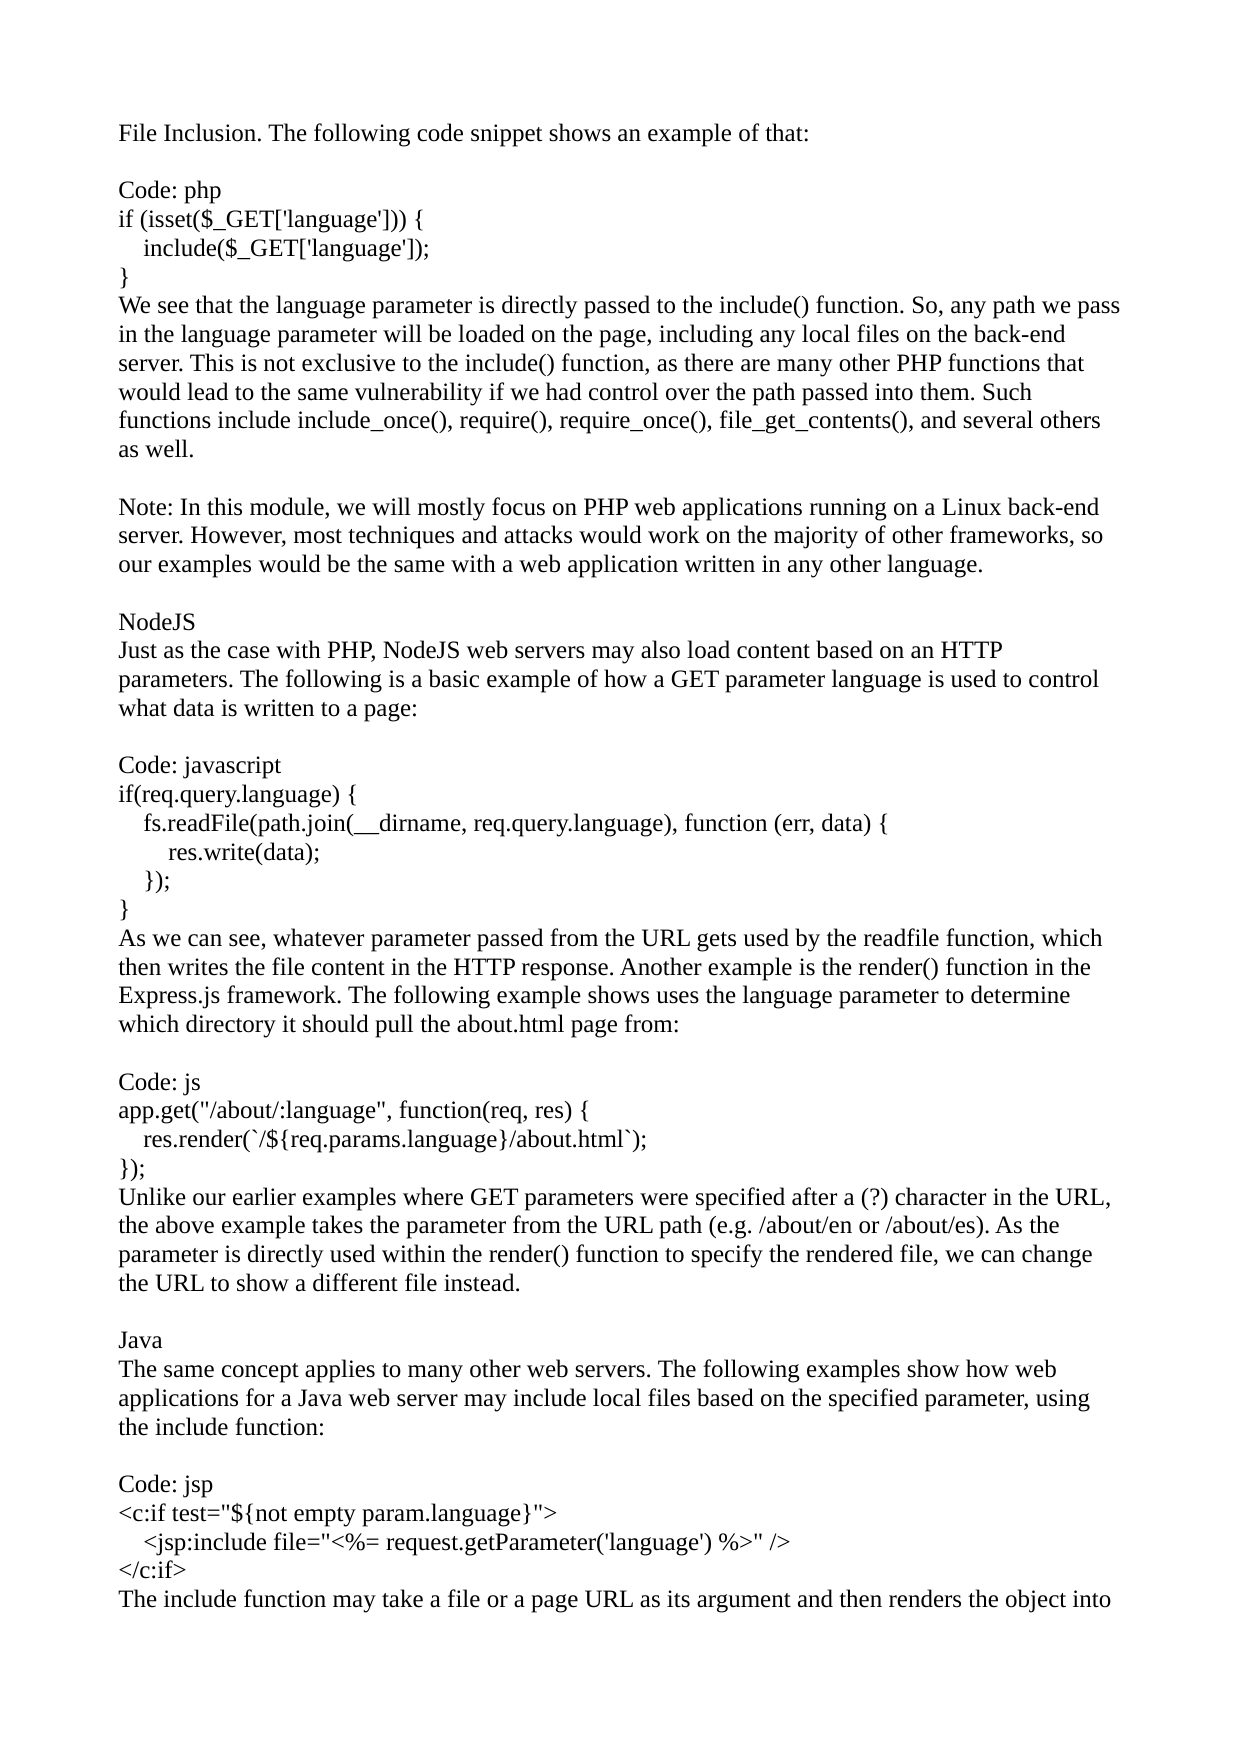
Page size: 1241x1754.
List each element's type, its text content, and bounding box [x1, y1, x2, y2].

text } [118, 262, 1122, 291]
text if(req.query.language) { [118, 779, 1122, 808]
text <jsp:include file="<%= request.getParameter('language') %>" /> [118, 1527, 1122, 1556]
text We see that the language parameter is directly passed to the include() function. So, any path we pass in the language parameter will be loaded on the page, including any local files on the back-end server. This is not exclusive to the include() function, as there are many other PHP functions that would lead to the same vulnerability if we had control over the path passed into them. Such functions include include_once(), require(), require_once(), file_get_contents(), and several others as well. [118, 291, 1122, 463]
text The include function may take a file or a page URL as its argument and then renders the object into [118, 1584, 1122, 1613]
text The same concept applies to many other web servers. The following examples show how web applications for a Java web server may include local files based on the specified parameter, using the include function: [118, 1354, 1122, 1441]
text Code: php [118, 176, 1122, 204]
text As we can see, whatever parameter passed from the URL gets used by the readfile function, which then writes the file content in the HTTP response. Another example is the render() function in the Express.js framework. The following example shows uses the language parameter to determine which directory it should pull the about.html page from: [118, 923, 1122, 1038]
text res.render(`/${req.params.language}/about.html`); [118, 1124, 1122, 1153]
text Code: jsp [118, 1469, 1122, 1498]
text fs.readFile(path.join(__dirname, req.query.language), function (err, data) { [118, 808, 1122, 837]
text res.write(data); [118, 837, 1122, 866]
text Note: In this module, we will mostly focus on PHP web applications running on a Linux back-end server. However, most techniques and attacks would work on the majority of other frameworks, so our examples would be the same with a web application written in any other language. [118, 492, 1122, 578]
text <c:if test="${not empty param.language}"> [118, 1498, 1122, 1527]
text Just as the case with PHP, NodeJS web servers may also load content based on an HTTP parameters. The following is a basic example of how a GET parameter language is used to control what data is written to a page: [118, 636, 1122, 722]
text }); [118, 1153, 1122, 1182]
text NodeJS [118, 607, 1122, 636]
text } [118, 894, 1122, 923]
text Code: js [118, 1067, 1122, 1096]
text app.get("/about/:language", function(req, res) { [118, 1096, 1122, 1124]
text }); [118, 866, 1122, 894]
text if (isset($_GET['language'])) { [118, 204, 1122, 233]
text File Inclusion. The following code snippet shows an example of that: [118, 118, 1122, 147]
text </c:if> [118, 1556, 1122, 1584]
text Java [118, 1326, 1122, 1354]
text include($_GET['language']); [118, 233, 1122, 262]
text Unlike our earlier examples where GET parameters were specified after a (?) character in the URL, the above example takes the parameter from the URL path (e.g. /about/en or /about/es). As the parameter is directly used within the render() function to specify the rendered file, we can change the URL to show a different file instead. [118, 1182, 1122, 1297]
text Code: javascript [118, 751, 1122, 779]
